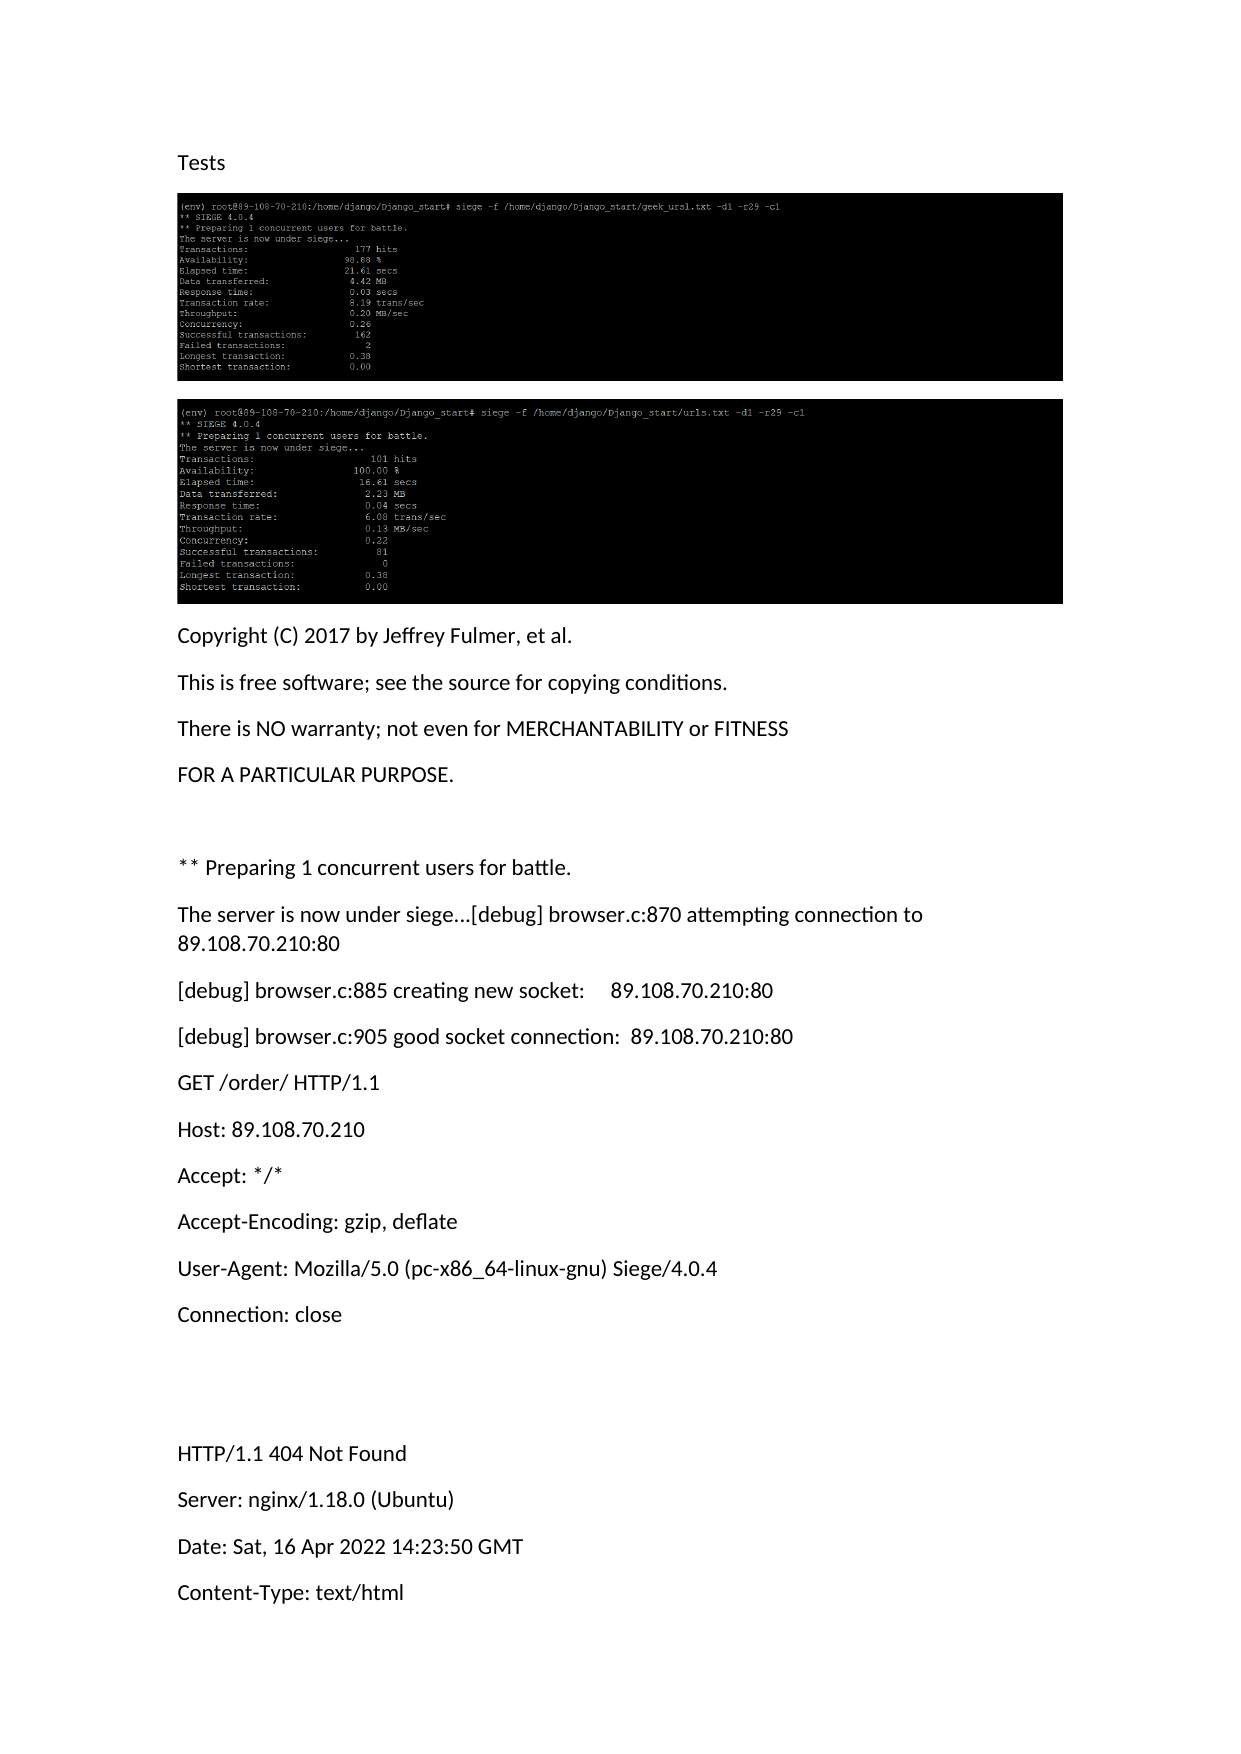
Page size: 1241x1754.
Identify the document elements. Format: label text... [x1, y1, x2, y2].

text The server is now under siege...[debug] browser.c:870 attempting connection to 89.108.70.210:80 [177, 900, 1063, 957]
text User-Agent: Mozilla/5.0 (pc-x86_64-linux-gnu) Siege/4.0.4 [177, 1254, 1063, 1282]
text ** Preparing 1 concurrent users for battle. [177, 853, 1063, 881]
text Connection: close [177, 1300, 1063, 1328]
text Host: 89.108.70.210 [177, 1115, 1063, 1143]
text Date: Sat, 16 Apr 2022 14:23:50 GMT [177, 1532, 1063, 1560]
text There is NO warranty; not even for MERCHANTABILITY or FITNESS [177, 714, 1063, 742]
text Tests [177, 148, 1063, 176]
text Accept: */* [177, 1161, 1063, 1189]
text Accept-Encoding: gzip, deflate [177, 1207, 1063, 1236]
text HTTP/1.1 404 Not Found [177, 1439, 1063, 1467]
text This is free software; see the source for copying conditions. [177, 668, 1063, 696]
text Server: nginx/1.18.0 (Ubuntu) [177, 1486, 1063, 1514]
text [debug] browser.c:885 creating new socket: 89.108.70.210:80 [177, 976, 1063, 1004]
text FOR A PARTICULAR PURPOSE. [177, 761, 1063, 789]
text [debug] browser.c:905 good socket connection: 89.108.70.210:80 [177, 1022, 1063, 1050]
text Content-Type: text/html [177, 1578, 1063, 1606]
text GET /order/ HTTP/1.1 [177, 1068, 1063, 1096]
text Copyright (C) 2017 by Jeffrey Fulmer, et al. [177, 622, 1063, 649]
